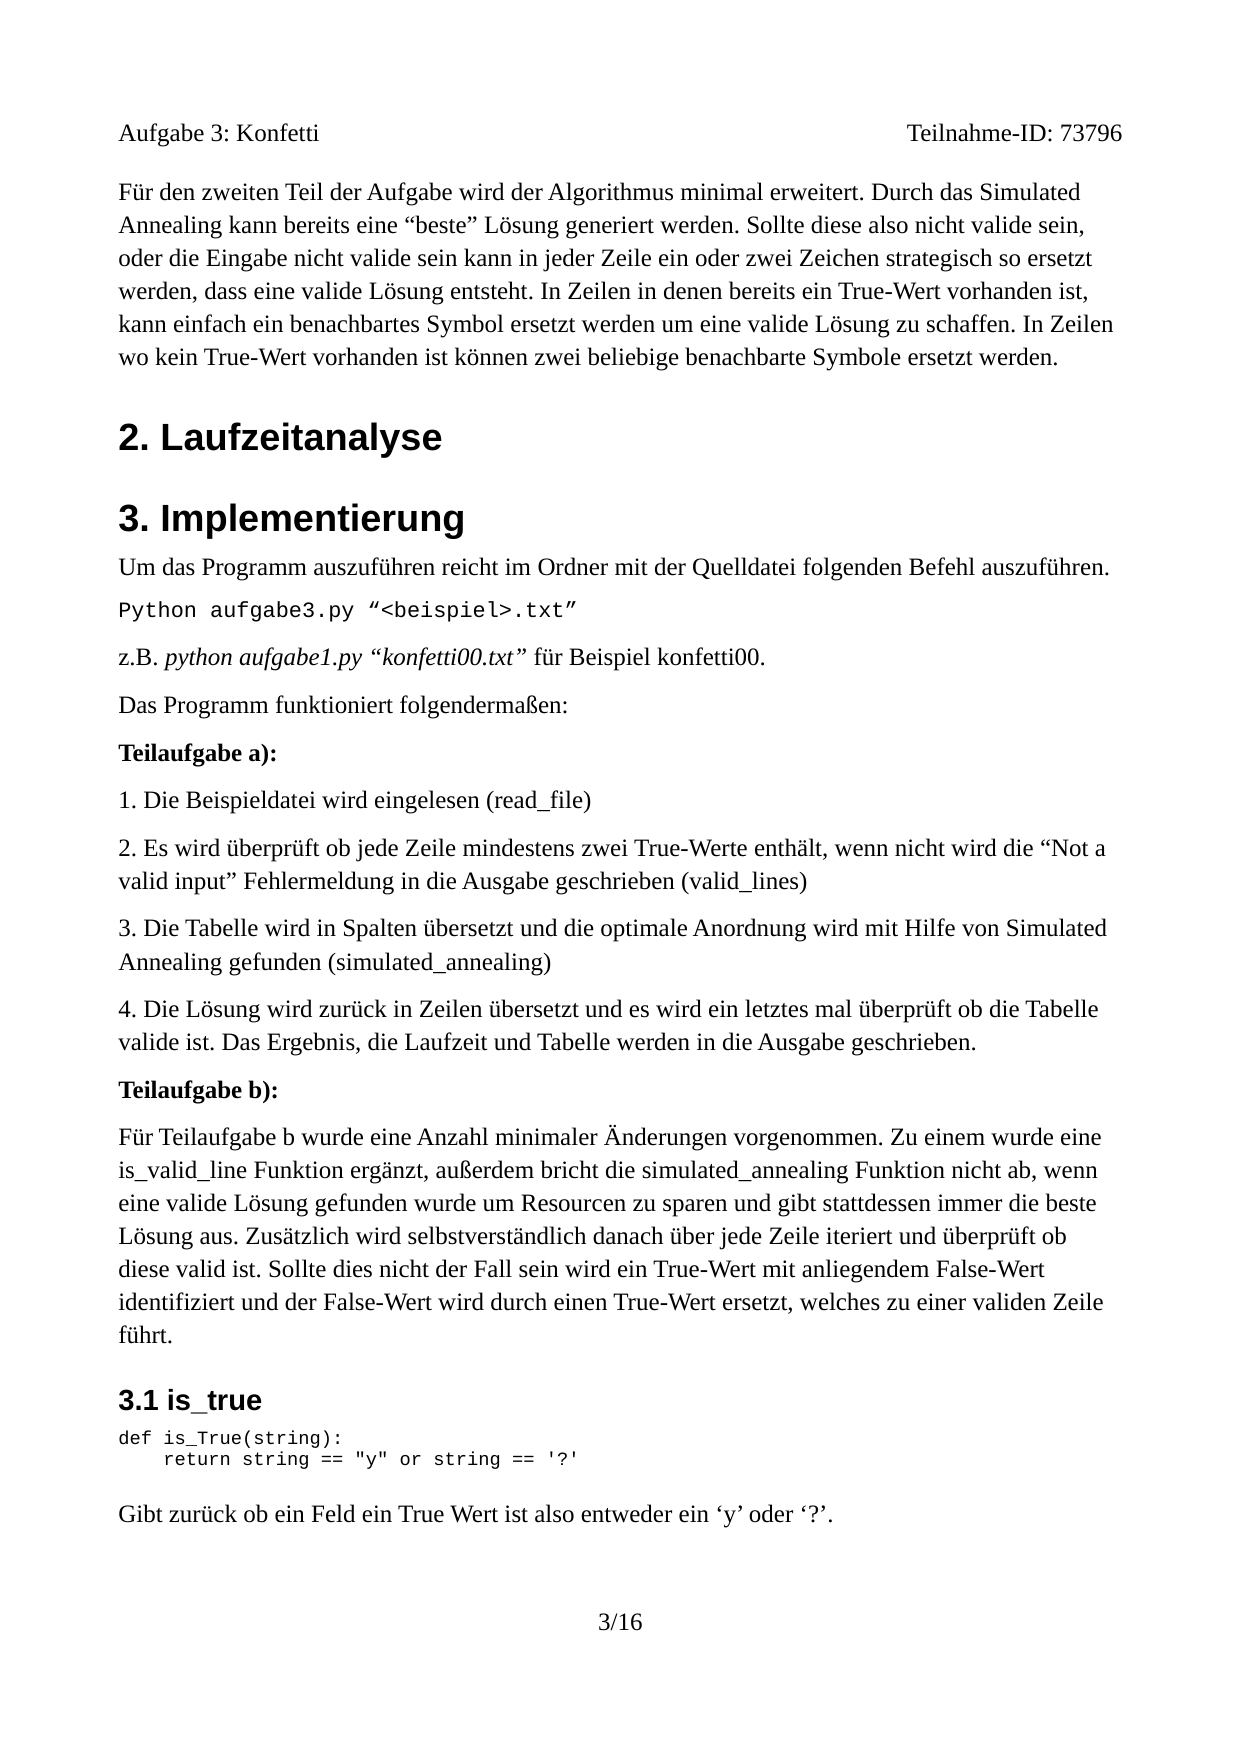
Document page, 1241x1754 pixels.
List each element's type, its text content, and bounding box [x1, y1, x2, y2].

text def is_True(string): [118, 1429, 1122, 1450]
subtitle 3.1 is_true [118, 1383, 1122, 1416]
text Um das Programm auszuführen reicht im Ordner mit der Quelldatei folgenden Befehl auszuführen. [118, 552, 1122, 581]
text z.B. python aufgabe1.py “konfetti00.txt” für Beispiel konfetti00. [118, 642, 1122, 671]
subtitle 3. Implementierung [118, 496, 1122, 539]
text return string == "y" or string == '?' [118, 1450, 1122, 1471]
text Teilaufgabe b): [118, 1075, 1122, 1103]
text Python aufgabe3.py “<beispiel>.txt” [118, 599, 1122, 624]
text Gibt zurück ob ein Feld ein True Wert ist also entweder ein ‘y’ oder ‘?’. [118, 1499, 1122, 1528]
text 3. Die Tabelle wird in Spalten übersetzt und die optimale Anordnung wird mit Hilfe von Simulated Annealing gefunden (simulated_annealing) [118, 913, 1122, 975]
text 1. Die Beispieldatei wird eingelesen (read_file) [118, 785, 1122, 814]
text Für Teilaufgabe b wurde eine Anzahl minimaler Änderungen vorgenommen. Zu einem wurde eine is_valid_line Funktion ergänzt, außerdem bricht die simulated_annealing Funktion nicht ab, wenn eine valide Lösung gefunden wurde um Resourcen zu sparen und gibt stattdessen immer die beste Lösung aus. Zusätzlich wird selbstverständlich danach über jede Zeile iteriert und überprüft ob diese valid ist. Sollte dies nicht der Fall sein wird ein True-Wert mit anliegendem False-Wert identifiziert und der False-Wert wird durch einen True-Wert ersetzt, welches zu einer validen Zeile führt. [118, 1122, 1122, 1349]
text Das Programm funktioniert folgendermaßen: [118, 690, 1122, 719]
subtitle 2. Laufzeitanalyse [118, 414, 1122, 458]
text Teilaufgabe a): [118, 738, 1122, 766]
text Für den zweiten Teil der Aufgabe wird der Algorithmus minimal erweitert. Durch das Simulated Annealing kann bereits eine “beste” Lösung generiert werden. Sollte diese also nicht valide sein, oder die Eingabe nicht valide sein kann in jeder Zeile ein oder zwei Zeichen strategisch so ersetzt werden, dass eine valide Lösung entsteht. In Zeilen in denen bereits ein True-Wert vorhanden ist, kann einfach ein benachbartes Symbol ersetzt werden um eine valide Lösung zu schaffen. In Zeilen wo kein True-Wert vorhanden ist können zwei beliebige benachbarte Symbole ersetzt werden. [118, 177, 1122, 371]
text 2. Es wird überprüft ob jede Zeile mindestens zwei True-Werte enthält, wenn nicht wird die “Not a valid input” Fehlermeldung in die Ausgabe geschrieben (valid_lines) [118, 833, 1122, 895]
text 4. Die Lösung wird zurück in Zeilen übersetzt und es wird ein letztes mal überprüft ob die Tabelle valide ist. Das Ergebnis, die Laufzeit und Tabelle werden in die Ausgabe geschrieben. [118, 994, 1122, 1056]
